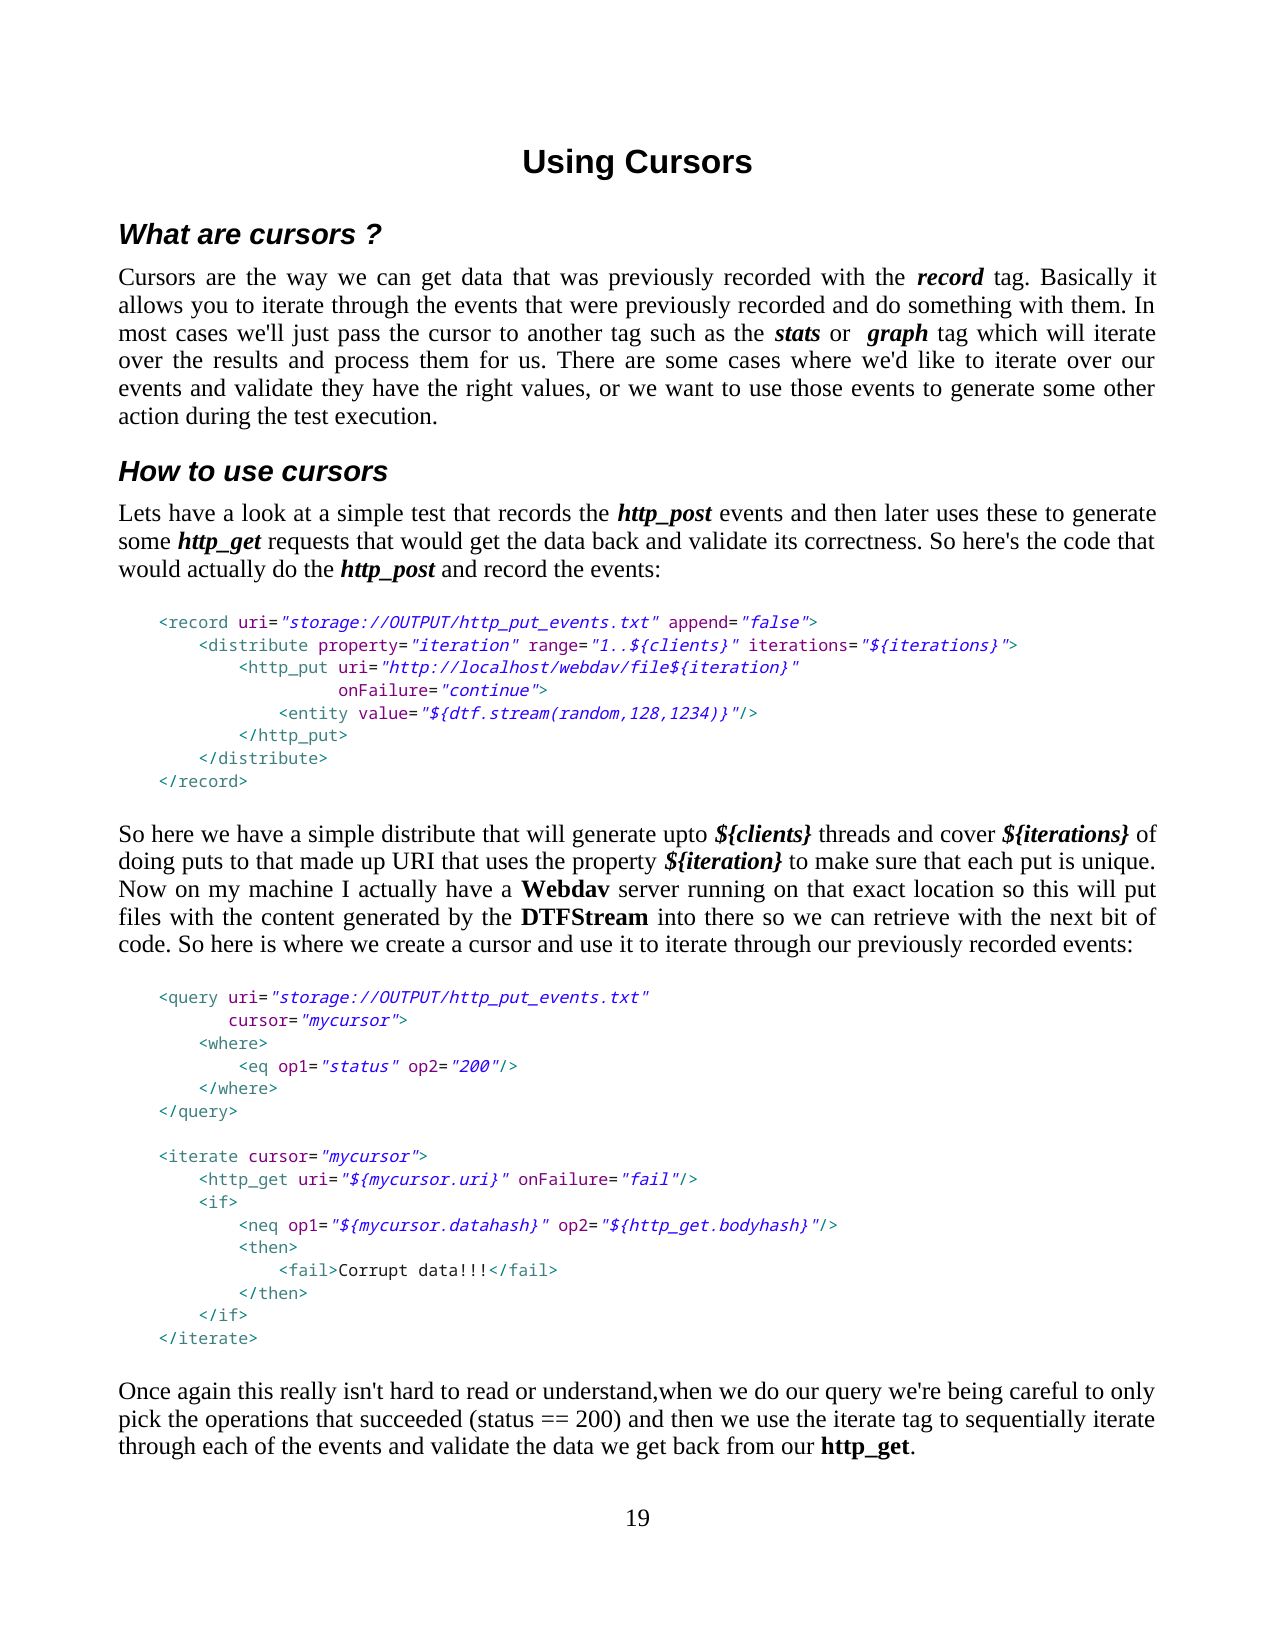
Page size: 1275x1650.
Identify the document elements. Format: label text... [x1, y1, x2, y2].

subtitle Using Cursors [118, 143, 1157, 181]
text <then> [118, 1236, 1157, 1258]
text <http_put uri="http://localhost/webdav/file${iteration}" [118, 656, 1157, 678]
text So here we have a simple distribute that will generate upto ${clients} threads and cover ${iterations} of doing puts to that made up URI that uses the property ${iteration} to make sure that each put is unique. Now on my machine I actually have a Webdav server running on that exact location so this will put files with the content generated by the DTFStream into there so we can retrieve with the next bit of code. So here is where we create a cursor and use it to iterate through our previously recorded events: [118, 820, 1157, 958]
text <http_get uri="${mycursor.uri}" onFailure="fail"/> [118, 1168, 1157, 1190]
text <distribute property="iteration" range="1..${clients}" iterations="${iterations}"> [118, 633, 1157, 656]
text onFailure="continue"> [118, 678, 1157, 701]
subtitle What are cursors ? [118, 218, 1157, 251]
text <eq op1="status" op2="200"/> [118, 1054, 1157, 1077]
text </http_put> [118, 724, 1157, 747]
text Lets have a look at a simple test that records the http_post events and then later uses these to generate some http_get requests that would get the data back and validate its correctness. So here's the code that would actually do the http_post and record the events: [118, 499, 1157, 583]
subtitle How to use cursors [118, 454, 1157, 487]
text <fail>Corrupt data!!!</fail> [118, 1258, 1157, 1281]
text <query uri="storage://OUTPUT/http_put_events.txt" [118, 986, 1157, 1009]
text Once again this really isn't hard to read or understand,when we do our query we're being careful to only pick the operations that succeeded (status == 200) and then we use the iterate tag to sequentially iterate through each of the events and validate the data we get back from our http_get. [118, 1377, 1157, 1460]
text <iterate cursor="mycursor"> [118, 1145, 1157, 1168]
text <record uri="storage://OUTPUT/http_put_events.txt" append="false"> [118, 610, 1157, 633]
text </query> [118, 1099, 1157, 1122]
text </record> [118, 769, 1157, 792]
text </if> [118, 1304, 1157, 1327]
text <where> [118, 1031, 1157, 1054]
text </iterate> [118, 1327, 1157, 1349]
text <neq op1="${mycursor.datahash}" op2="${http_get.bodyhash}"/> [118, 1213, 1157, 1236]
text cursor="mycursor"> [118, 1009, 1157, 1031]
text </distribute> [118, 747, 1157, 769]
text <entity value="${dtf.stream(random,128,1234)}"/> [118, 701, 1157, 724]
text </where> [118, 1077, 1157, 1099]
text Cursors are the way we can get data that was previously recorded with the record tag. Basically it allows you to iterate through the events that were previously recorded and do something with them. In most cases we'll just pass the cursor to another tag such as the stats or graph tag which will iterate over the results and process them for us. There are some cases where we'd like to iterate over our events and validate they have the right values, or we want to use those events to generate some other action during the test execution. [118, 263, 1157, 429]
text <if> [118, 1190, 1157, 1213]
text </then> [118, 1281, 1157, 1304]
